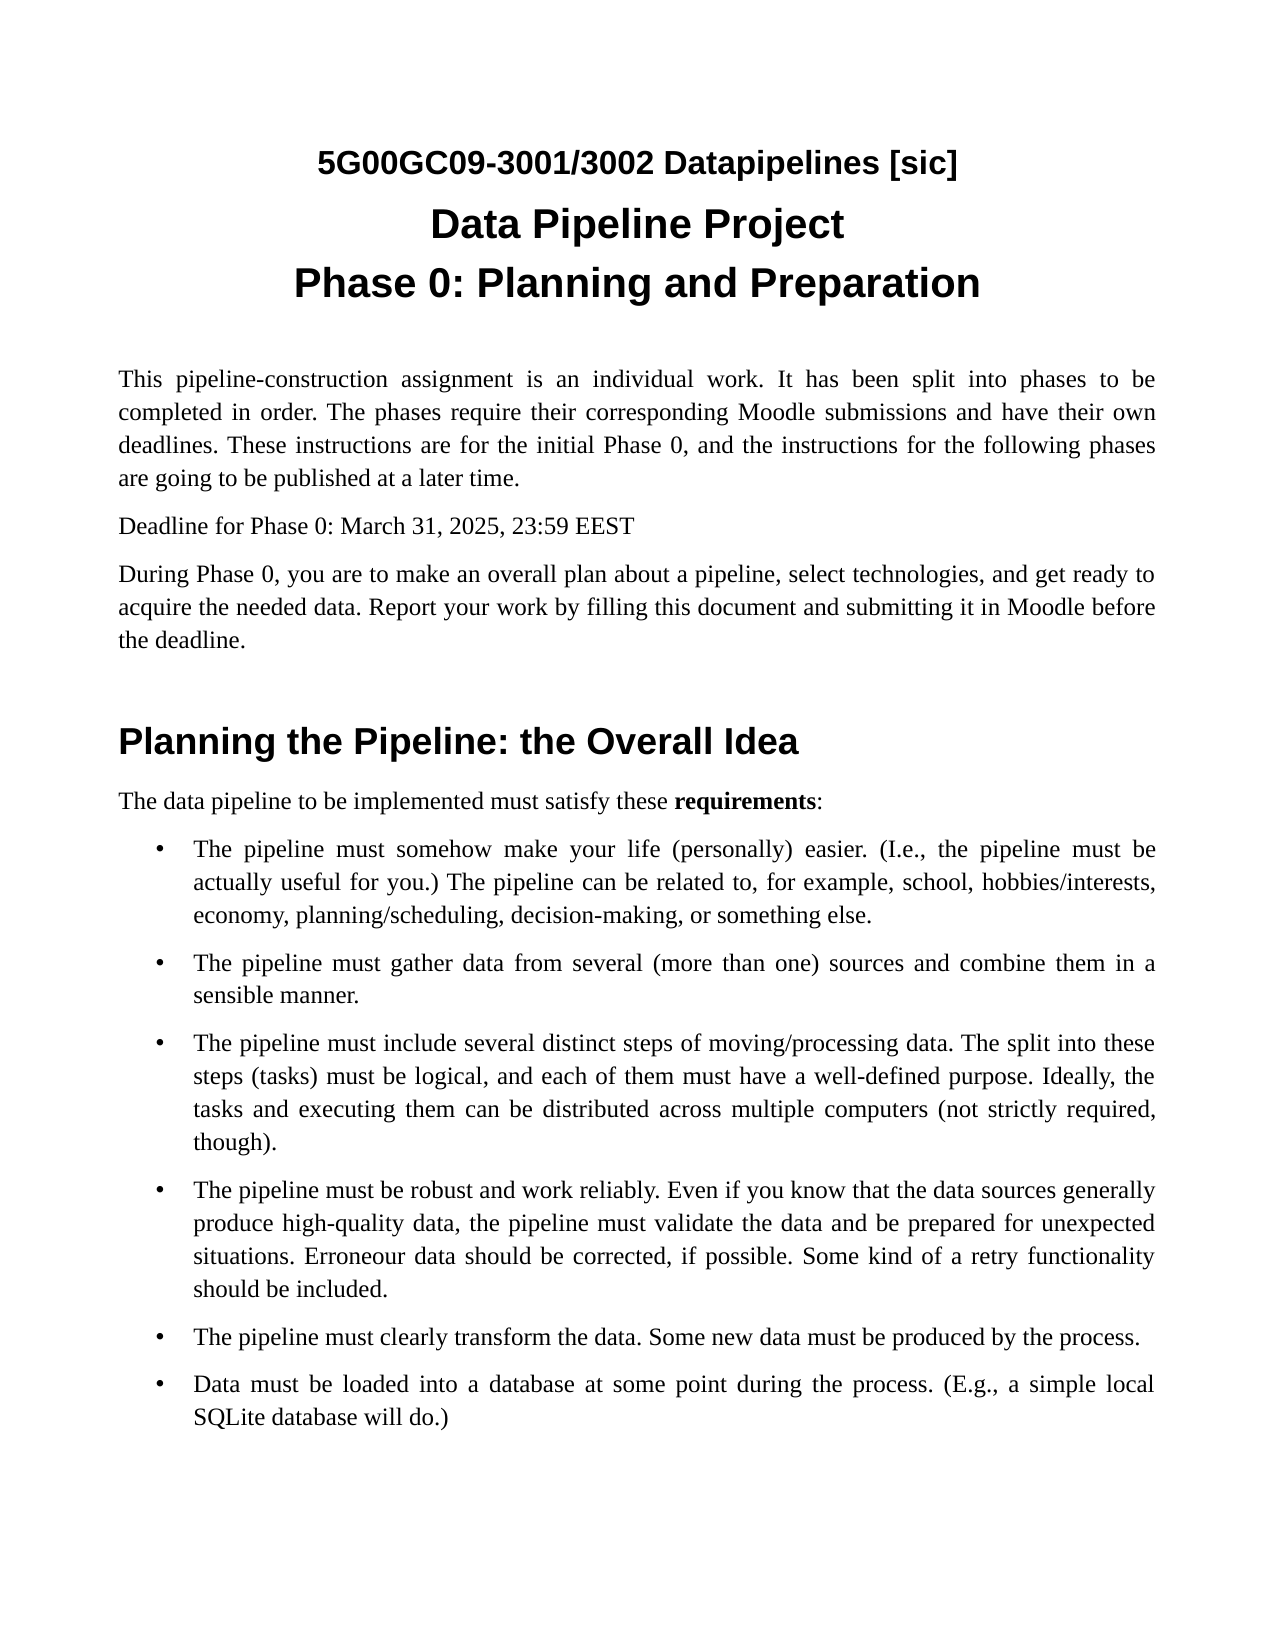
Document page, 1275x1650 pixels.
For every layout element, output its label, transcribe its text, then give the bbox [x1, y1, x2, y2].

text The data pipeline to be implemented must satisfy these requirements: [118, 786, 1157, 815]
text Phase 0: Planning and Preparation [118, 259, 1157, 307]
list The pipeline must include several distinct steps of moving/processing data. The split into these steps (tasks) must be logical, and each of them must have a well-defined purpose. Ideally, the tasks and executing them can be distributed across multiple computers (not strictly required, though). [156, 1028, 1157, 1156]
list The pipeline must clearly transform the data. Some new data must be produced by the process. [156, 1322, 1157, 1350]
text 5G00GC09-3001/3002 Datapipelines [sic] [118, 143, 1157, 181]
list The pipeline must somehow make your life (personally) easier. (I.e., the pipeline must be actually useful for you.) The pipeline can be related to, for example, school, hobbies/interests, economy, planning/scheduling, decision-making, or something else. [156, 834, 1157, 929]
text Deadline for Phase 0: March 31, 2025, 23:59 EEST [118, 511, 1157, 540]
text During Phase 0, you are to make an overall plan about a pipeline, select technologies, and get ready to acquire the needed data. Report your work by filling this document and submitting it in Moodle before the deadline. [118, 559, 1157, 653]
subtitle Planning the Pipeline: the Overall Idea [118, 719, 1157, 763]
list The pipeline must be robust and work reliably. Even if you know that the data sources generally produce high-quality data, the pipeline must validate the data and be prepared for unexpected situations. Erroneour data should be corrected, if possible. Some kind of a retry functionality should be included. [156, 1175, 1157, 1303]
list Data must be loaded into a database at some point during the process. (E.g., a simple local SQLite database will do.) [156, 1369, 1157, 1431]
list The pipeline must gather data from several (more than one) sources and combine them in a sensible manner. [156, 948, 1157, 1009]
text This pipeline-construction assignment is an individual work. It has been split into phases to be completed in order. The phases require their corresponding Moodle submissions and have their own deadlines. These instructions are for the initial Phase 0, and the instructions for the following phases are going to be published at a later time. [118, 364, 1157, 492]
text Data Pipeline Project [118, 199, 1157, 247]
